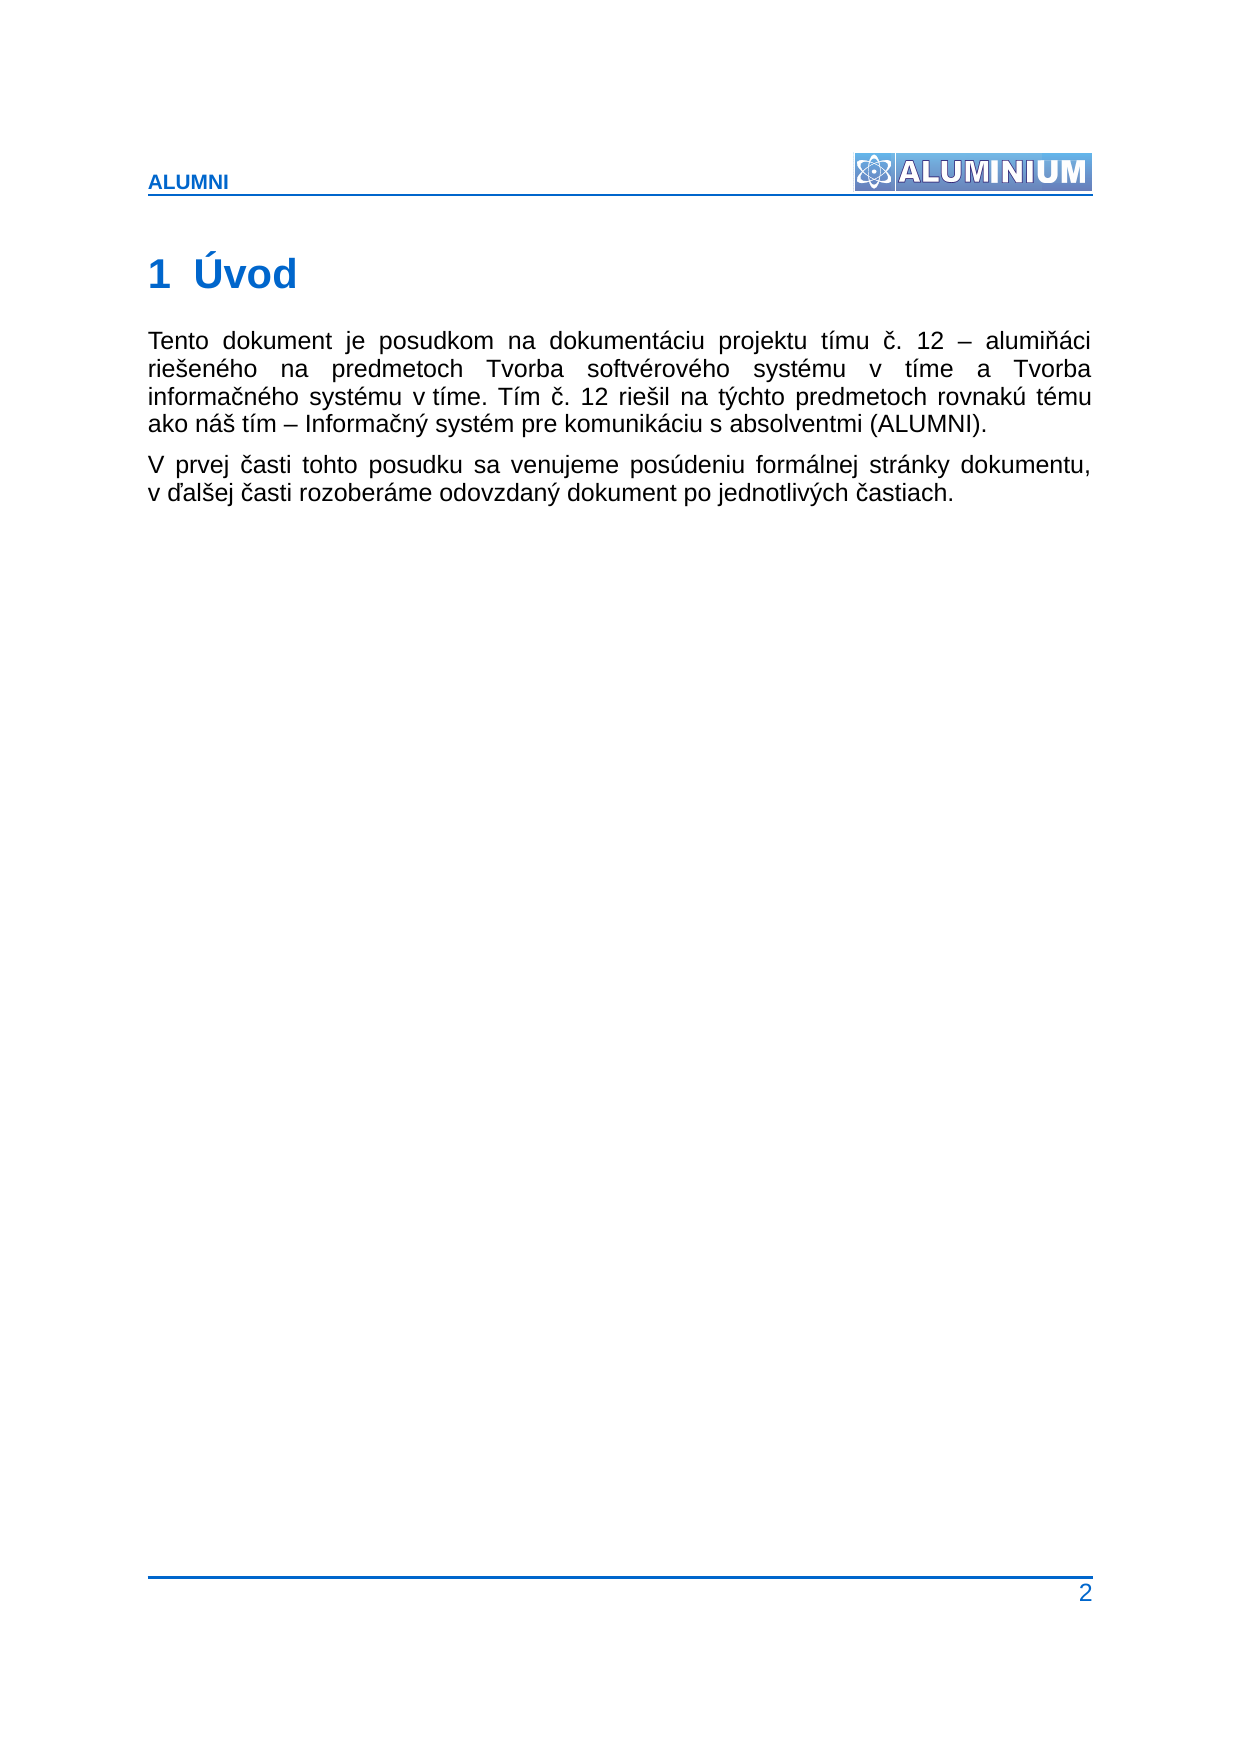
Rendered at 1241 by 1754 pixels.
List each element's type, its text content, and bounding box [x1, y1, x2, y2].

text Tento dokument je posudkom na dokumentáciu projektu tímu č. 12 – alumiňáci riešeného na predmetoch Tvorba softvérového systému v tíme a Tvorba informačného systému v tíme. Tím č. 12 riešil na týchto predmetoch rovnakú tému ako náš tím – Informačný systém pre komunikáciu s absolventmi (ALUMNI). [148, 326, 1093, 438]
subtitle Úvod [148, 250, 1093, 297]
text V prvej časti tohto posudku sa venujeme posúdeniu formálnej stránky dokumentu, v ďalšej časti rozoberáme odovzdaný dokument po jednotlivých častiach. [148, 451, 1093, 506]
